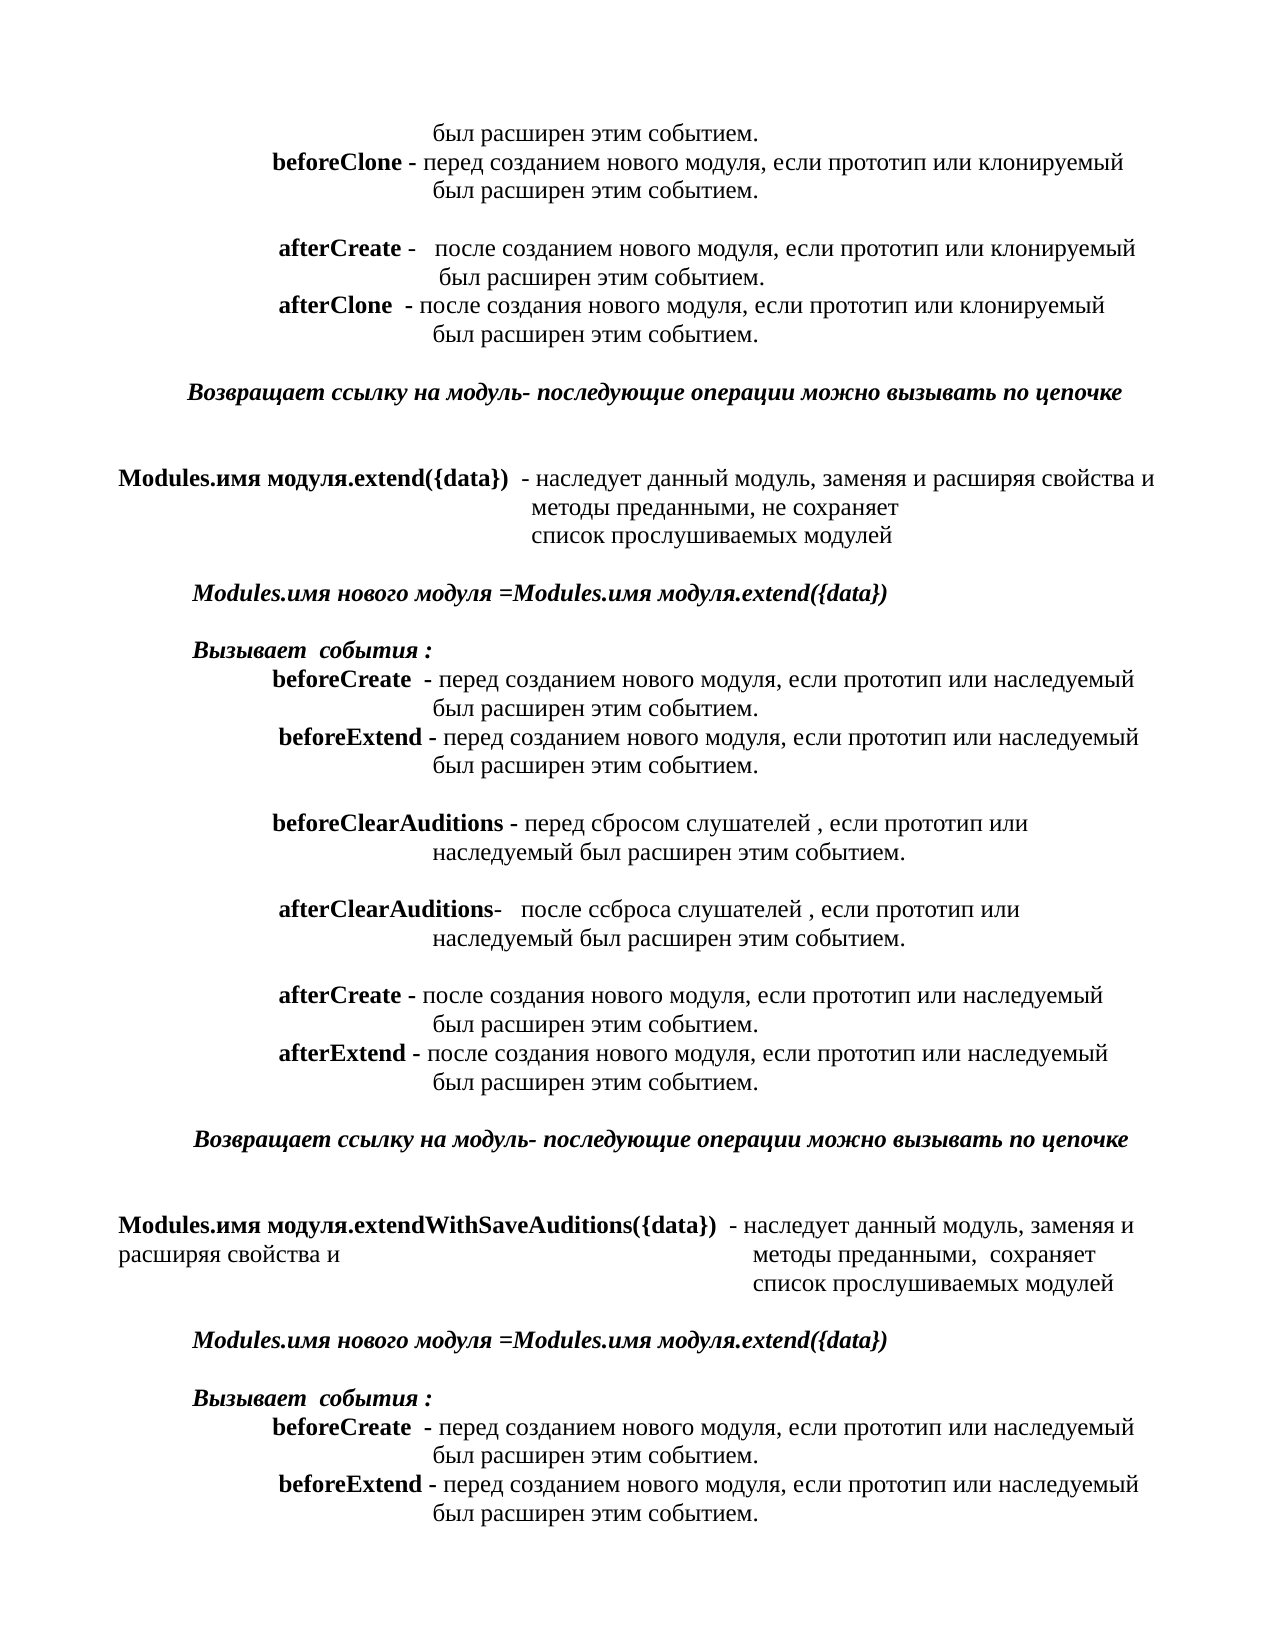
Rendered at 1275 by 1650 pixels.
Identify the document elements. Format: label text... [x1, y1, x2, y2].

text был расширен этим событием. [118, 118, 1157, 147]
text Возвращает ссылку на модуль- последующие операции можно вызывать по цепочке [118, 1124, 1157, 1153]
text afterClone - после создания нового модуля, если прототип или клонируемый был расширен этим событием. [118, 291, 1157, 348]
text afterCreate - после созданием нового модуля, если прототип или клонируемый был расширен этим событием. [118, 233, 1157, 291]
text Modules.имя нового модуля =Modules.имя модуля.extend({data}) [118, 1326, 1157, 1354]
text afterExtend - после создания нового модуля, если прототип или наследуемый был расширен этим событием. [118, 1038, 1157, 1096]
text Возвращает ссылку на модуль- последующие операции можно вызывать по цепочке [118, 377, 1157, 406]
text beforeClearAuditions - перед сбросом слушателей , если прототип или наследуемый был расширен этим событием. [118, 808, 1157, 866]
text beforeClone - перед созданием нового модуля, если прототип или клонируемый был расширен этим событием. [118, 147, 1157, 204]
text Вызывает события : beforeCreate - перед созданием нового модуля, если прототип или наследуемый был расширен этим событием. beforeExtend - перед созданием нового модуля, если прототип или наследуемый был расширен этим событием. [118, 1383, 1157, 1527]
text Modules.имя модуля.extend({data}) - наследует данный модуль, заменяя и расширяя свойства и методы преданными, не сохраняет список прослушиваемых модулей [118, 463, 1157, 549]
text Modules.имя нового модуля =Modules.имя модуля.extend({data}) [118, 578, 1157, 607]
text afterCreate - после создания нового модуля, если прототип или наследуемый был расширен этим событием. [118, 981, 1157, 1038]
text Вызывает события : beforeCreate - перед созданием нового модуля, если прототип или наследуемый был расширен этим событием. beforeExtend - перед созданием нового модуля, если прототип или наследуемый был расширен этим событием. [118, 636, 1157, 779]
text Modules.имя модуля.extendWithSaveAuditions({data}) - наследует данный модуль, заменяя и расширяя свойства и методы преданными, сохраняет список прослушиваемых модулей [118, 1211, 1157, 1297]
text afterClearAuditions- после ссбросa слушателей , если прототип или наследуемый был расширен этим событием. [118, 894, 1157, 952]
